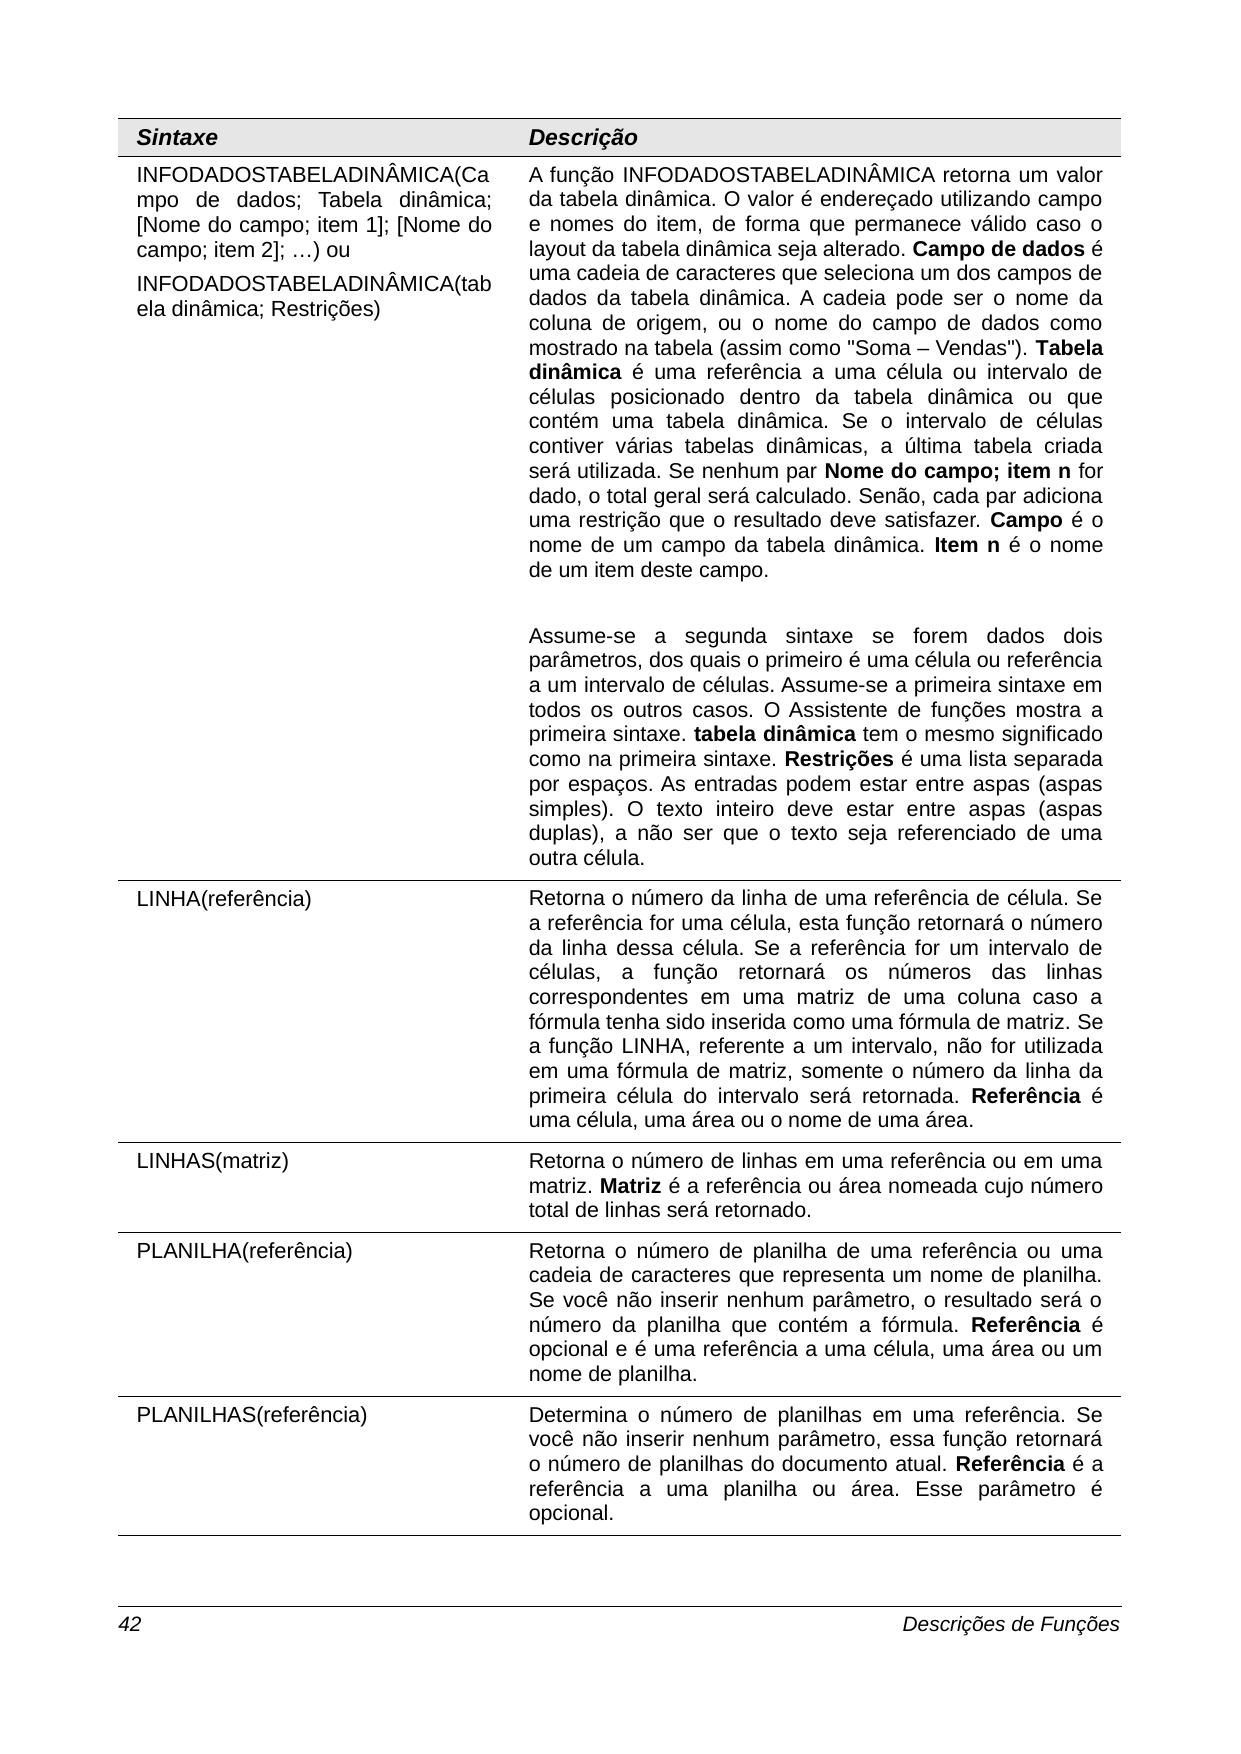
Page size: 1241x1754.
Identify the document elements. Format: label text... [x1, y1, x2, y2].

table_cell LINHA(referência) [118, 881, 510, 1142]
table_cell PLANILHA(referência) [118, 1233, 510, 1396]
table_header Descrição [510, 119, 1121, 156]
table_cell Determina o número de planilhas em uma referência. Se você não inserir nenhum parâmetro, essa função retornará o número de planilhas do documento atual. Referência é a referência a uma planilha ou área. Esse parâmetro é opcional. [510, 1397, 1121, 1535]
table_cell PLANILHAS(referência) [118, 1397, 510, 1535]
table_cell Retorna o número de linhas em uma referência ou em uma matriz. Matriz é a referência ou área nomeada cujo número total de linhas será retornado. [510, 1143, 1121, 1232]
table_cell INFODADOSTABELADINÂMICA(Campo de dados; Tabela dinâmica; [Nome do campo; item 1]; [Nome do campo; item 2]; …) ou INFODADOSTABELADINÂMICA(tabela dinâmica; Restrições) [118, 157, 510, 880]
table_cell Retorna o número de planilha de uma referência ou uma cadeia de caracteres que representa um nome de planilha. Se você não inserir nenhum parâmetro, o resultado será o número da planilha que contém a fórmula. Referência é opcional e é uma referência a uma célula, uma área ou um nome de planilha. [510, 1233, 1121, 1396]
table_cell LINHAS(matriz) [118, 1143, 510, 1232]
table_header Sintaxe [118, 119, 510, 156]
table_cell A função INFODADOSTABELADINÂMICA retorna um valor da tabela dinâmica. O valor é endereçado utilizando campo e nomes do item, de forma que permanece válido caso o layout da tabela dinâmica seja alterado. Campo de dados é uma cadeia de caracteres que seleciona um dos campos de dados da tabela dinâmica. A cadeia pode ser o nome da coluna de origem, ou o nome do campo de dados como mostrado na tabela (assim como "Soma – Vendas"). Tabela dinâmica é uma referência a uma célula ou intervalo de células posicionado dentro da tabela dinâmica ou que contém uma tabela dinâmica. Se o intervalo de células contiver várias tabelas dinâmicas, a última tabela criada será utilizada. Se nenhum par Nome do campo; item n for dado, o total geral será calculado. Senão, cada par adiciona uma restrição que o resultado deve satisfazer. Campo é o nome de um campo da tabela dinâmica. Item n é o nome de um item deste campo. Assume-se a segunda sintaxe se forem dados dois parâmetros, dos quais o primeiro é uma célula ou referência a um intervalo de células. Assume-se a primeira sintaxe em todos os outros casos. O Assistente de funções mostra a primeira sintaxe. tabela dinâmica tem o mesmo significado como na primeira sintaxe. Restrições é uma lista separada por espaços. As entradas podem estar entre aspas (aspas simples). O texto inteiro deve estar entre aspas (aspas duplas), a não ser que o texto seja referenciado de uma outra célula. [510, 157, 1121, 880]
table_cell Retorna o número da linha de uma referência de célula. Se a referência for uma célula, esta função retornará o número da linha dessa célula. Se a referência for um intervalo de células, a função retornará os números das linhas correspondentes em uma matriz de uma coluna caso a fórmula tenha sido inserida como uma fórmula de matriz. Se a função LINHA, referente a um intervalo, não for utilizada em uma fórmula de matriz, somente o número da linha da primeira célula do intervalo será retornada. Referência é uma célula, uma área ou o nome de uma área. [510, 881, 1121, 1142]
